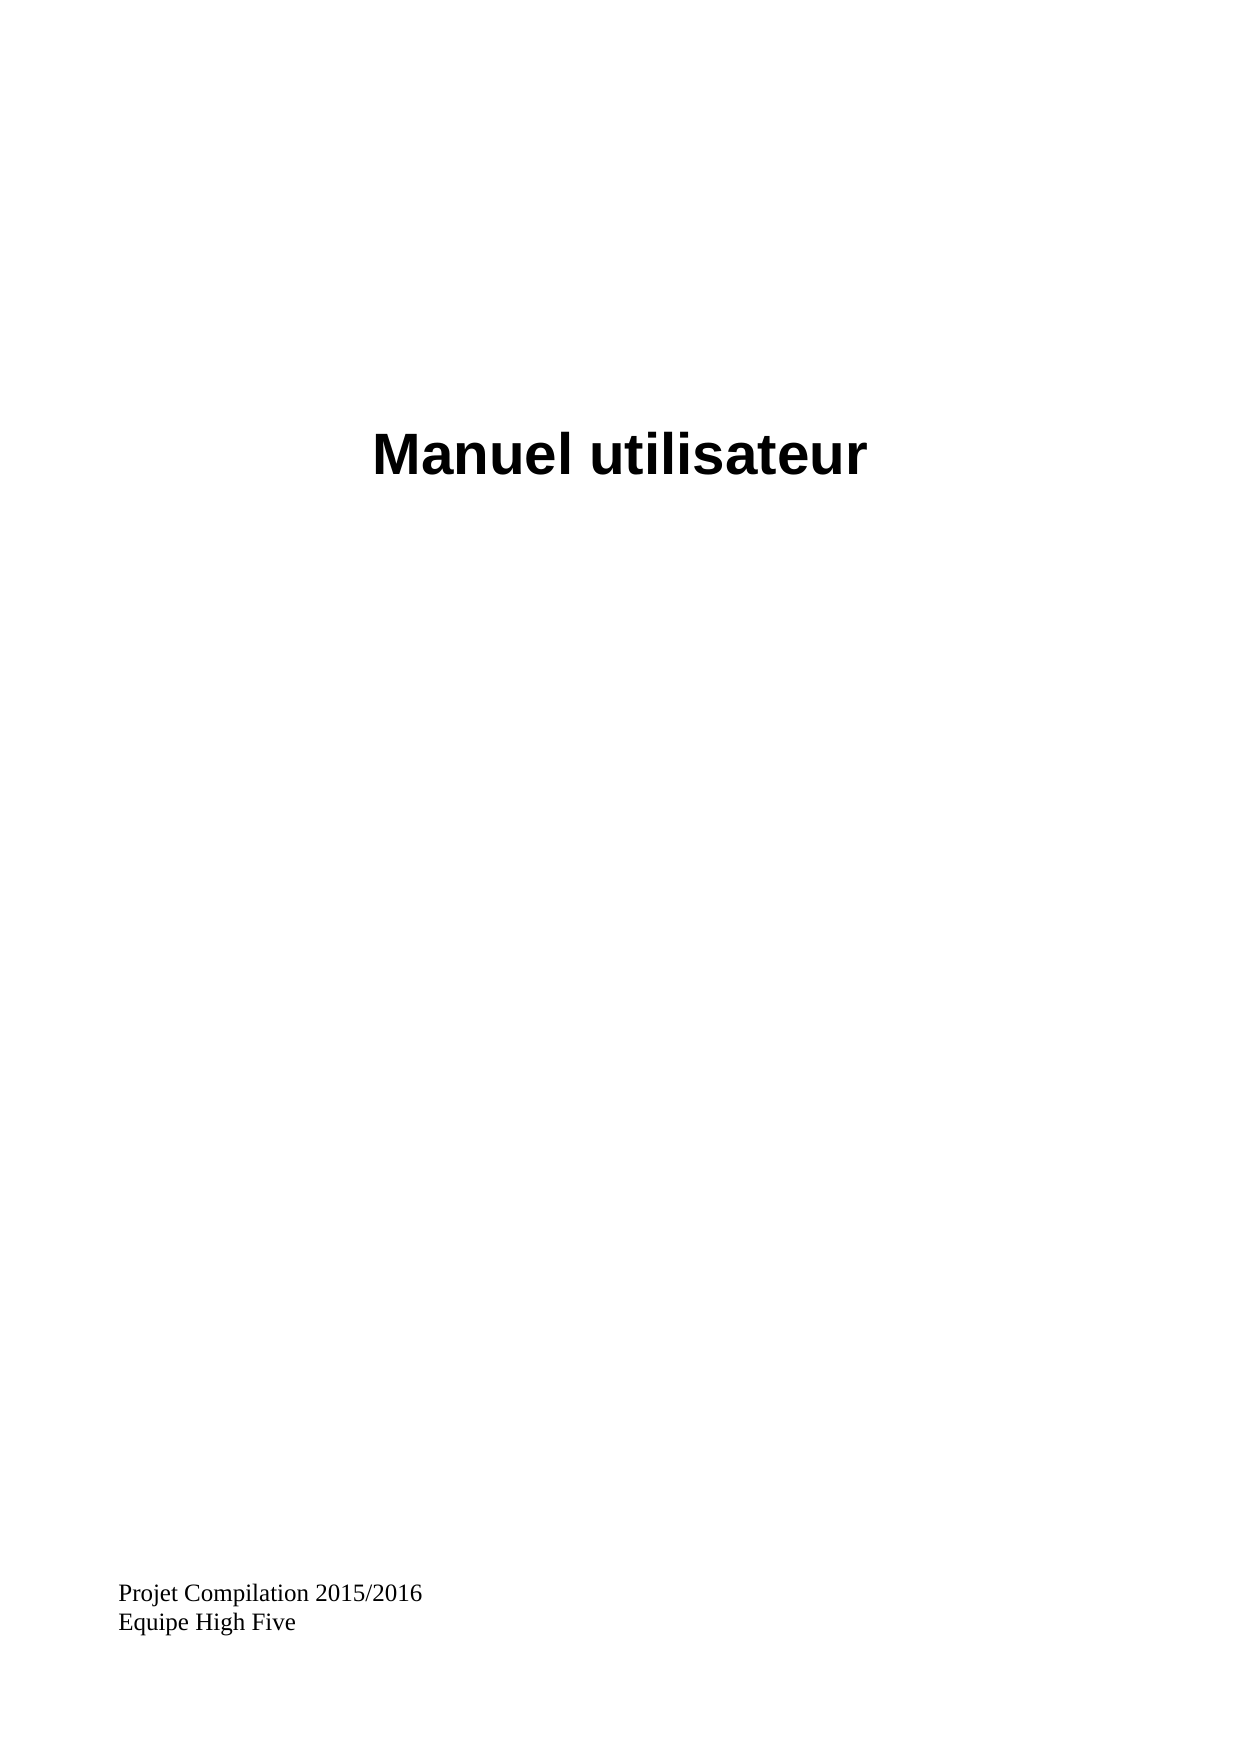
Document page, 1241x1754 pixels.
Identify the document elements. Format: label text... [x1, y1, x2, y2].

title Manuel utilisateur [118, 419, 1122, 486]
